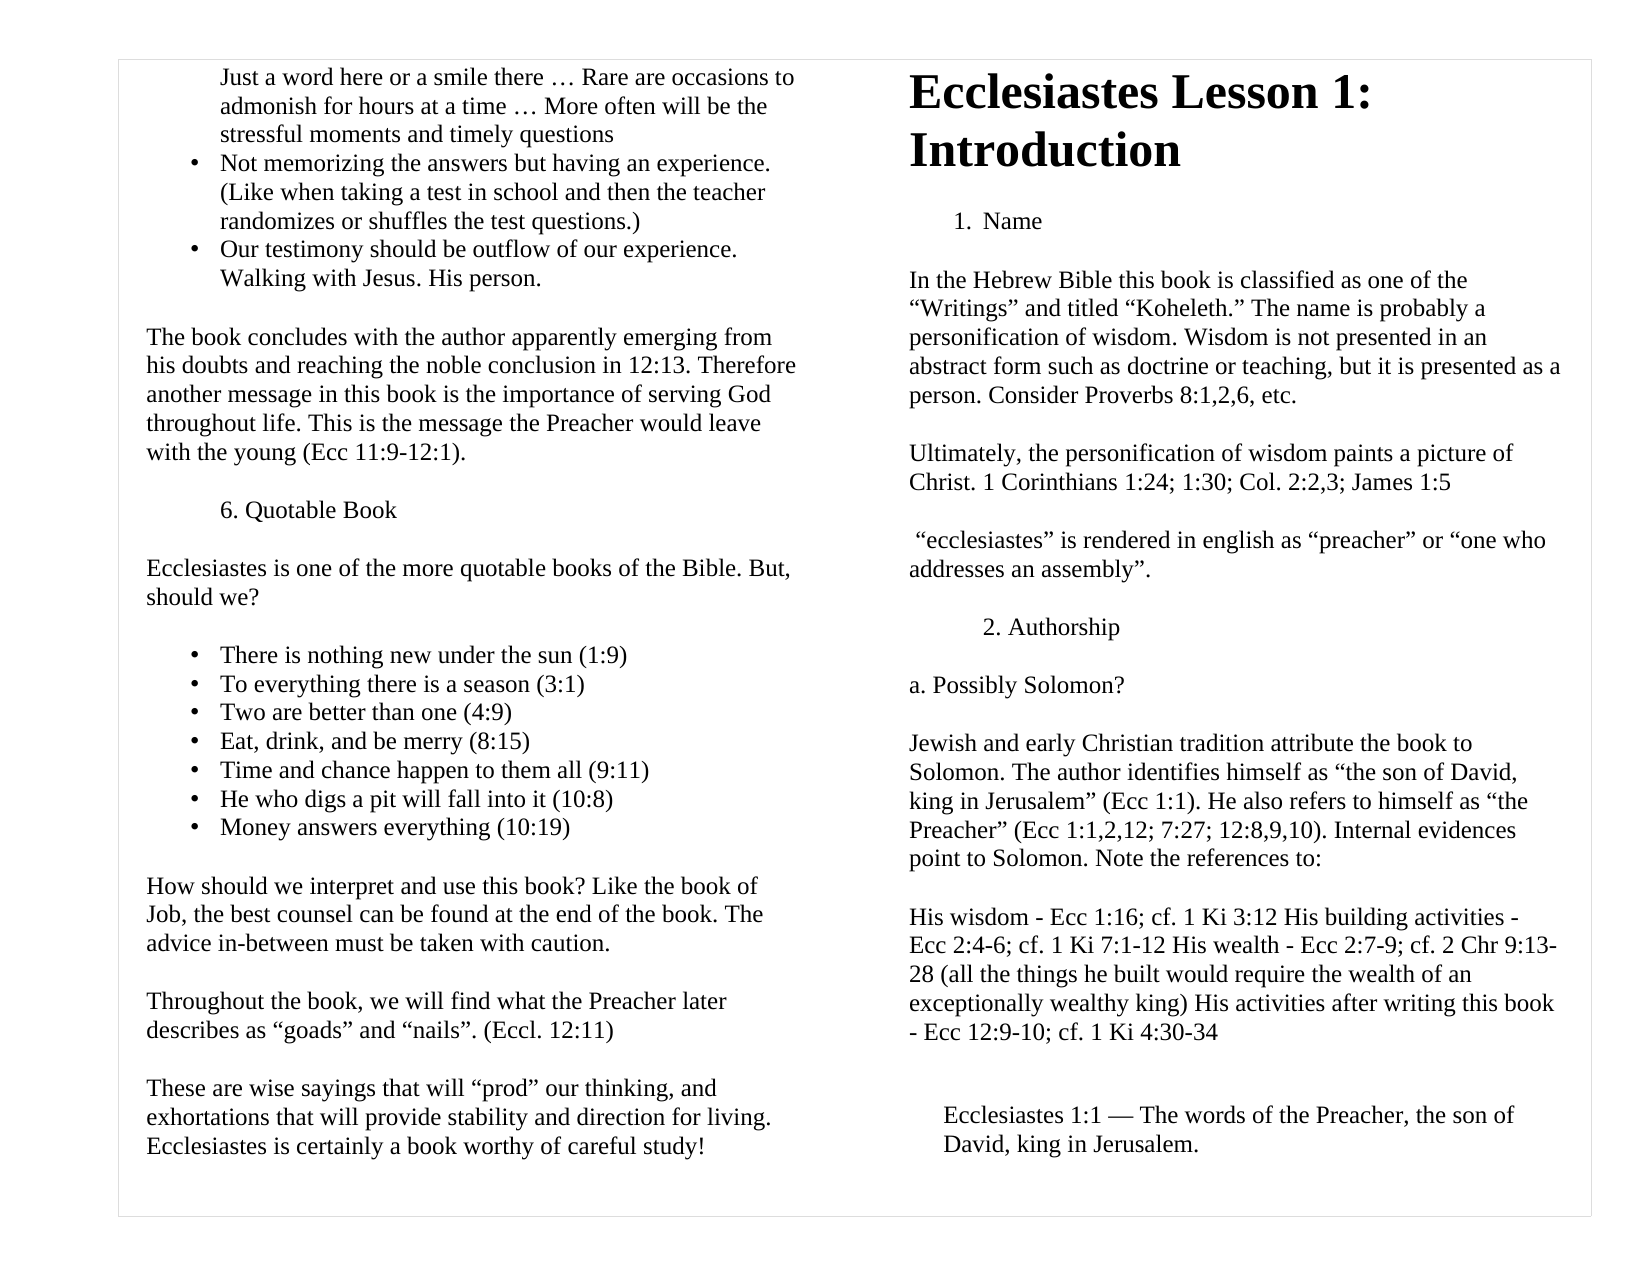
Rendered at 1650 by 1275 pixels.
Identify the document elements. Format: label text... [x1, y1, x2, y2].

text “ecclesiastes” is rendered in english as “preacher” or “one who addresses an assembly”. [909, 525, 1563, 582]
text The book concludes with the author apparently emerging from his doubts and reaching the noble conclusion in 12:13. Therefore another message in this book is the importance of serving God throughout life. This is the message the Preacher would leave with the young (Ecc 11:9-12:1). [146, 322, 800, 465]
text In the Hebrew Bible this book is classified as one of the “Writings” and titled “Koheleth.” The name is probably a personification of wisdom. Wisdom is not presented in an abstract form such as doctrine or teaching, but it is presented as a person. Consider Proverbs 8:1,2,6, etc. [909, 265, 1563, 408]
text Ecclesiastes 1:1 — The words of the Preacher, the son of David, king in Jerusalem. [943, 1100, 1529, 1157]
text His wisdom - Ecc 1:16; cf. 1 Ki 3:12 His building activities - Ecc 2:4-6; cf. 1 Ki 7:1-12 His wealth - Ecc 2:7-9; cf. 2 Chr 9:13-28 (all the things he built would require the wealth of an exceptionally wealthy king) His activities after writing this book - Ecc 12:9-10; cf. 1 Ki 4:30-34 [909, 902, 1563, 1045]
list 2. Authorship [953, 612, 1563, 641]
text These are wise sayings that will “prod” our thinking, and exhortations that will provide stability and direction for living. Ecclesiastes is certainly a book worthy of careful study! [146, 1073, 800, 1160]
list Money answers everything (10:19) [190, 812, 800, 841]
list He who digs a pit will fall into it (10:8) [190, 784, 800, 812]
list Not memorizing the answers but having an experience. (Like when taking a test in school and then the teacher randomizes or shuffles the test questions.) [190, 148, 800, 234]
list Time and chance happen to them all (9:11) [190, 755, 800, 784]
list 6. Quotable Book [190, 495, 800, 523]
list Two are better than one (4:9) [190, 697, 800, 726]
list There is nothing new under the sun (1:9) [190, 640, 800, 669]
subtitle Ecclesiastes Lesson 1: Introduction [909, 62, 1563, 177]
text Ultimately, the personification of wisdom paints a picture of Christ. 1 Corinthians 1:24; 1:30; Col. 2:2,3; James 1:5 [909, 438, 1563, 496]
list To everything there is a season (3:1) [190, 669, 800, 697]
list Just a word here or a smile there … Rare are occasions to admonish for hours at a time … More often will be the stressful moments and timely questions [190, 62, 800, 148]
list Our testimony should be outflow of our experience. Walking with Jesus. His person. [190, 234, 800, 292]
list Name [953, 207, 1563, 235]
text a. Possibly Solomon? [909, 670, 1563, 699]
text Ecclesiastes is one of the more quotable books of the Bible. But, should we? [146, 553, 800, 611]
text Jewish and early Christian tradition attribute the book to Solomon. The author identifies himself as “the son of David, king in Jerusalem” (Ecc 1:1). He also refers to himself as “the Preacher” (Ecc 1:1,2,12; 7:27; 12:8,9,10). Internal evidences point to Solomon. Note the references to: [909, 728, 1563, 872]
text Throughout the book, we will find what the Preacher later describes as “goads” and “nails”. (Eccl. 12:11) [146, 986, 800, 1044]
text How should we interpret and use this book? Like the book of Job, the best counsel can be found at the end of the book. The advice in-between must be taken with caution. [146, 871, 800, 957]
list Eat, drink, and be merry (8:15) [190, 726, 800, 755]
